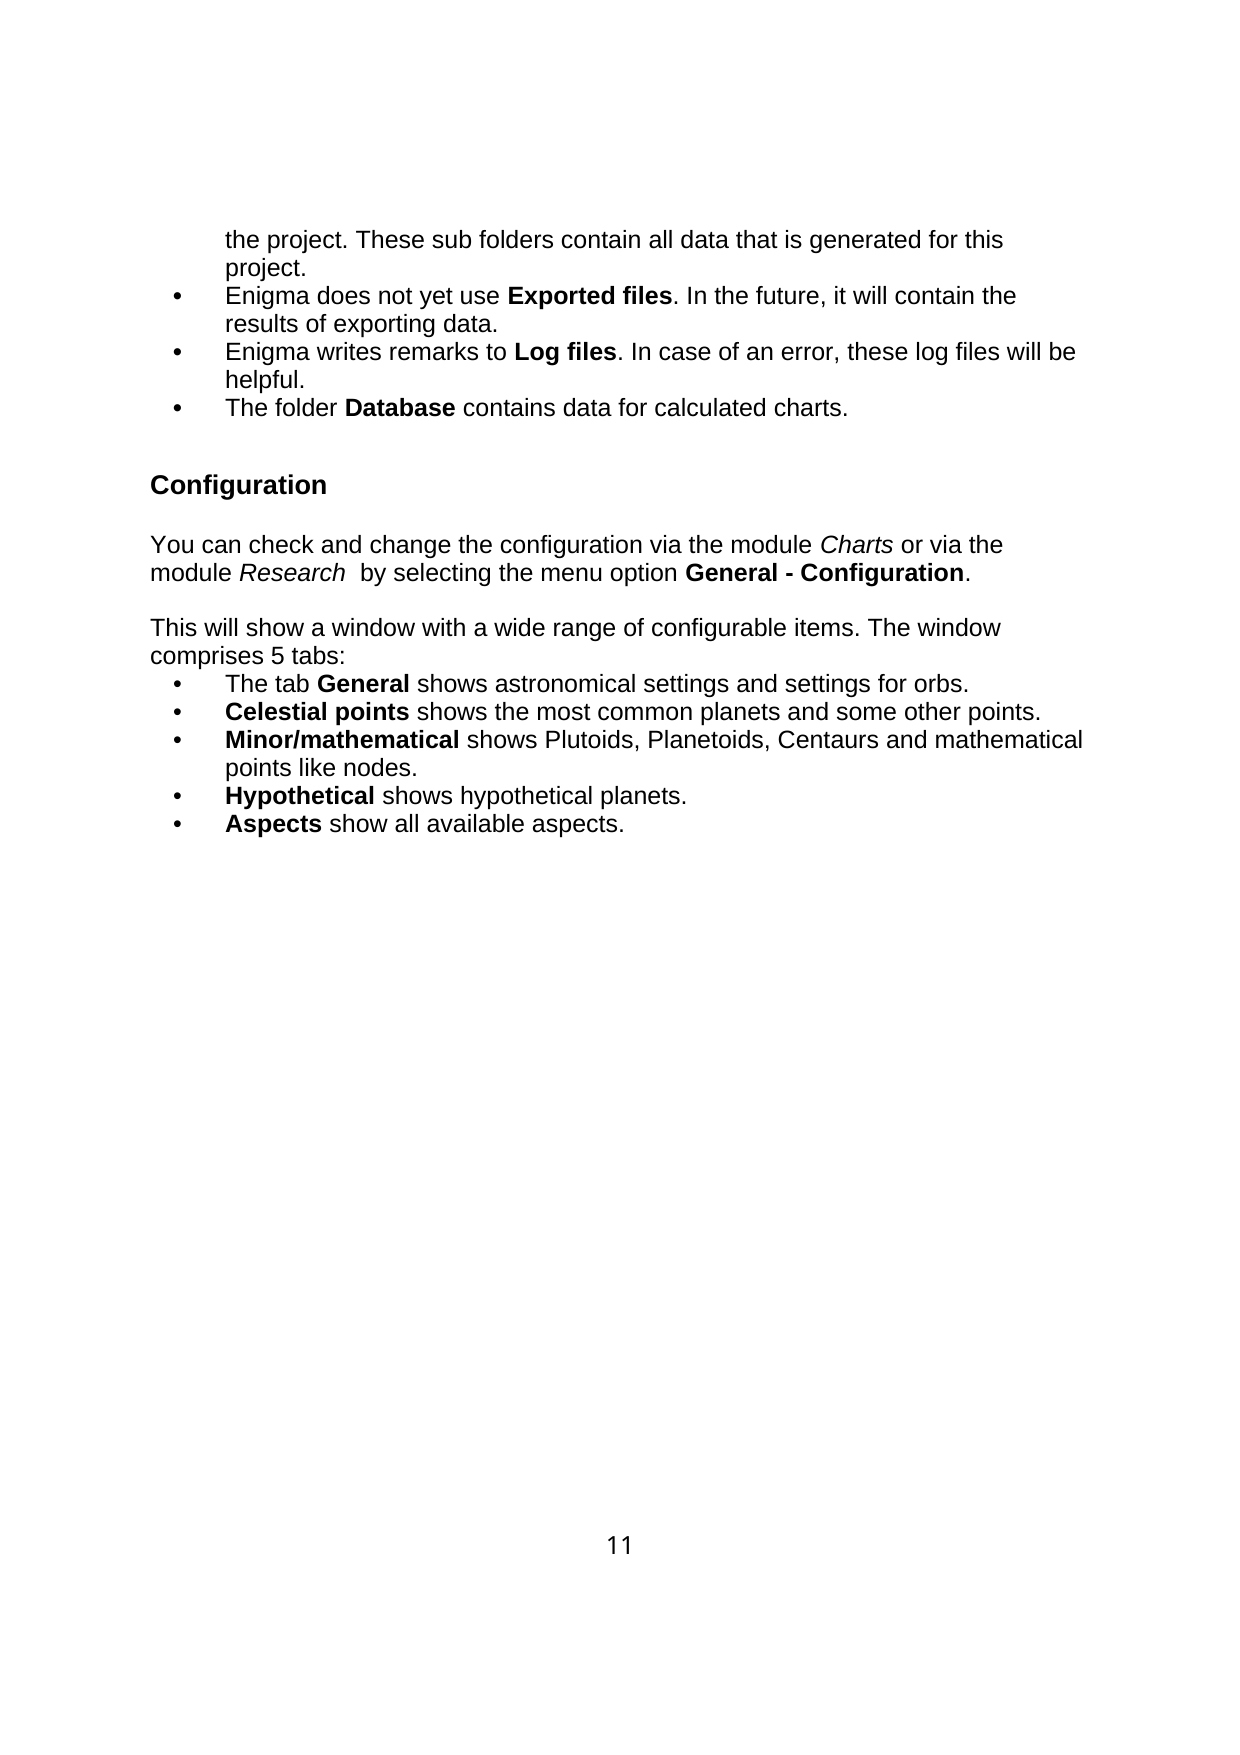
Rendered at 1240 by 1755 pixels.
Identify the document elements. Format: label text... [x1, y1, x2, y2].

list The tab General shows astronomical settings and settings for orbs. [173, 670, 1089, 698]
list Enigma writes remarks to Log files. In case of an error, these log files will be helpful. [173, 338, 1089, 394]
list the project. These sub folders contain all data that is generated for this project. [173, 226, 1089, 282]
list Enigma does not yet use Exported files. In the future, it will contain the results of exporting data. [173, 282, 1089, 338]
list Celestial points shows the most common planets and some other points. [173, 698, 1089, 726]
text This will show a window with a wide range of configurable items. The window comprises 5 tabs: [150, 614, 1089, 670]
list Hypothetical shows hypothetical planets. [173, 782, 1089, 810]
list Aspects show all available aspects. [173, 810, 1089, 838]
list Minor/mathematical shows Plutoids, Planetoids, Centaurs and mathematical points like nodes. [173, 726, 1089, 782]
subtitle Configuration [150, 469, 1089, 500]
list The folder Database contains data for calculated charts. [173, 394, 1089, 422]
text You can check and change the configuration via the module Charts or via the module Research by selecting the menu option General - Configuration. [150, 531, 1089, 586]
